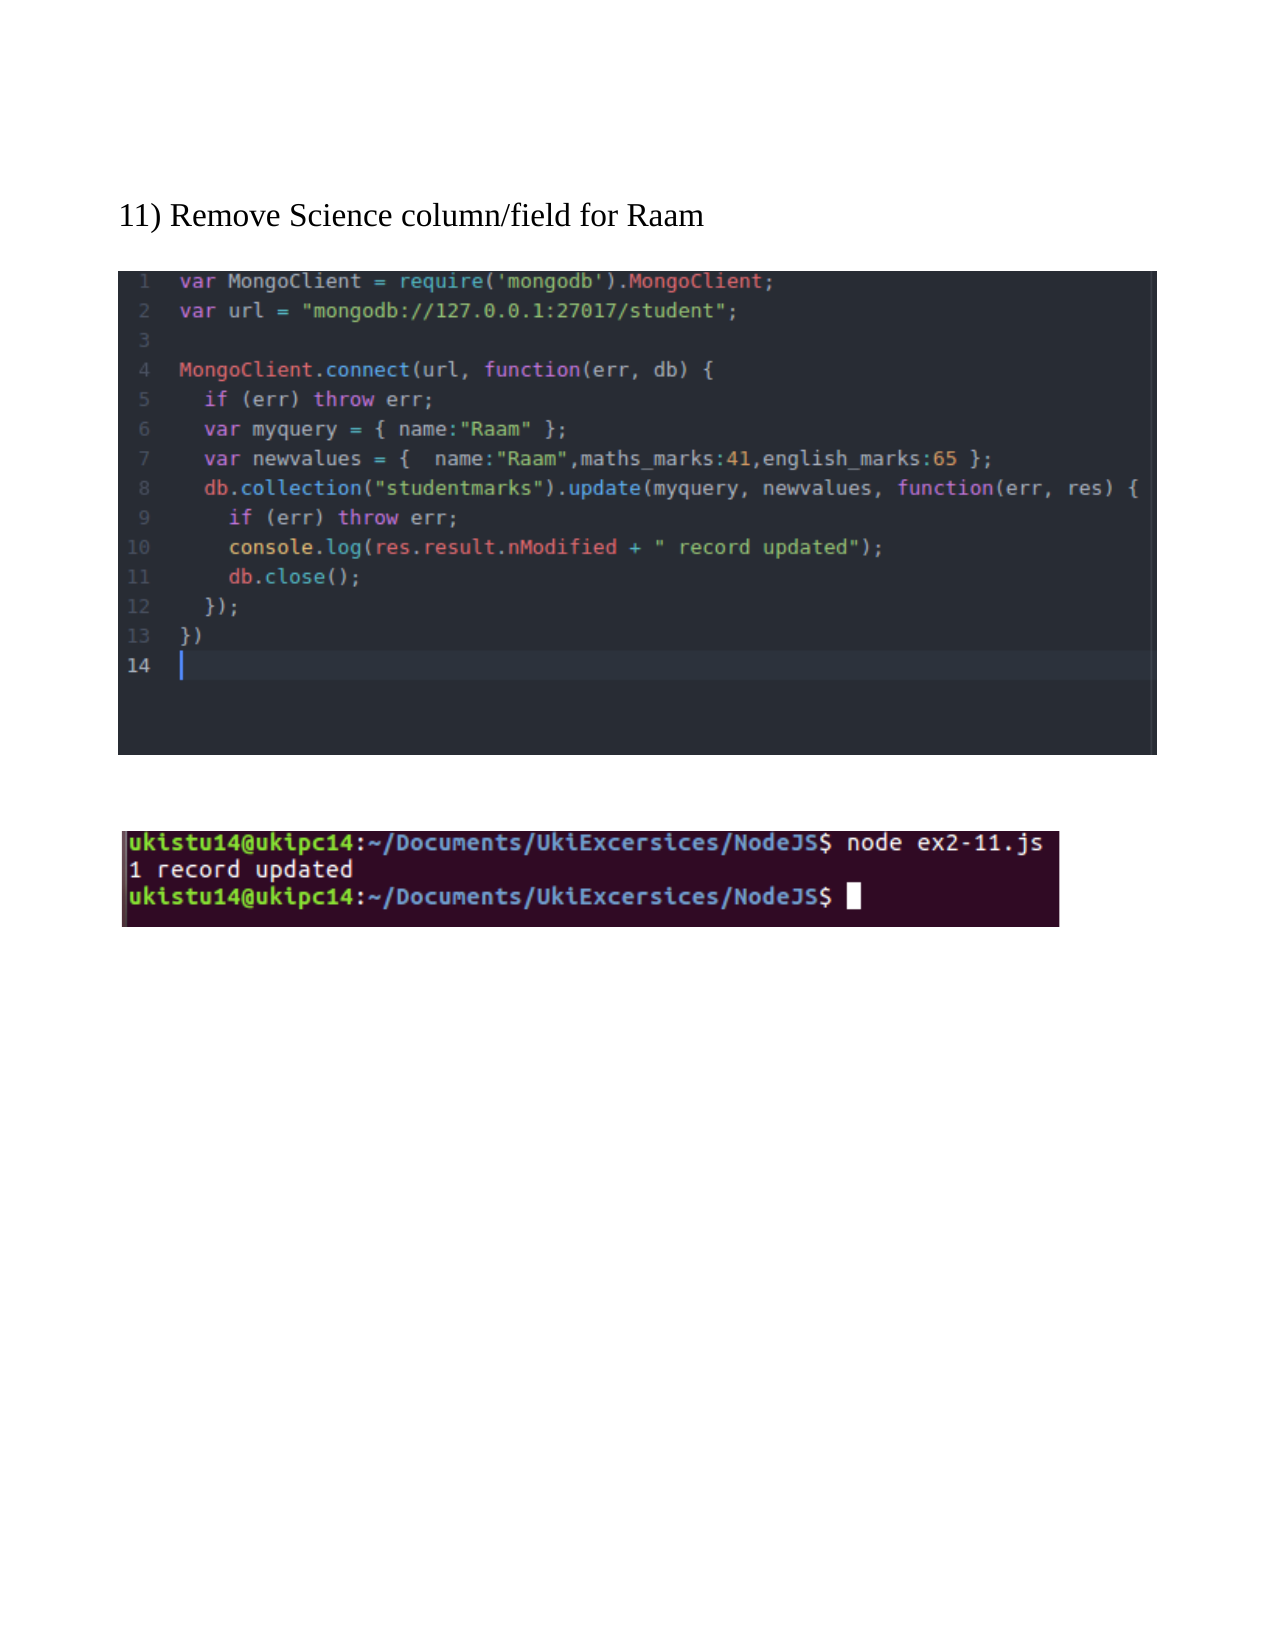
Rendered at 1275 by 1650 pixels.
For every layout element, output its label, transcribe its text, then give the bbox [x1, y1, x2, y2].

picture [121, 831, 1060, 927]
picture [118, 271, 1157, 755]
text 11) Remove Science column/field for Raam [118, 195, 1157, 233]
